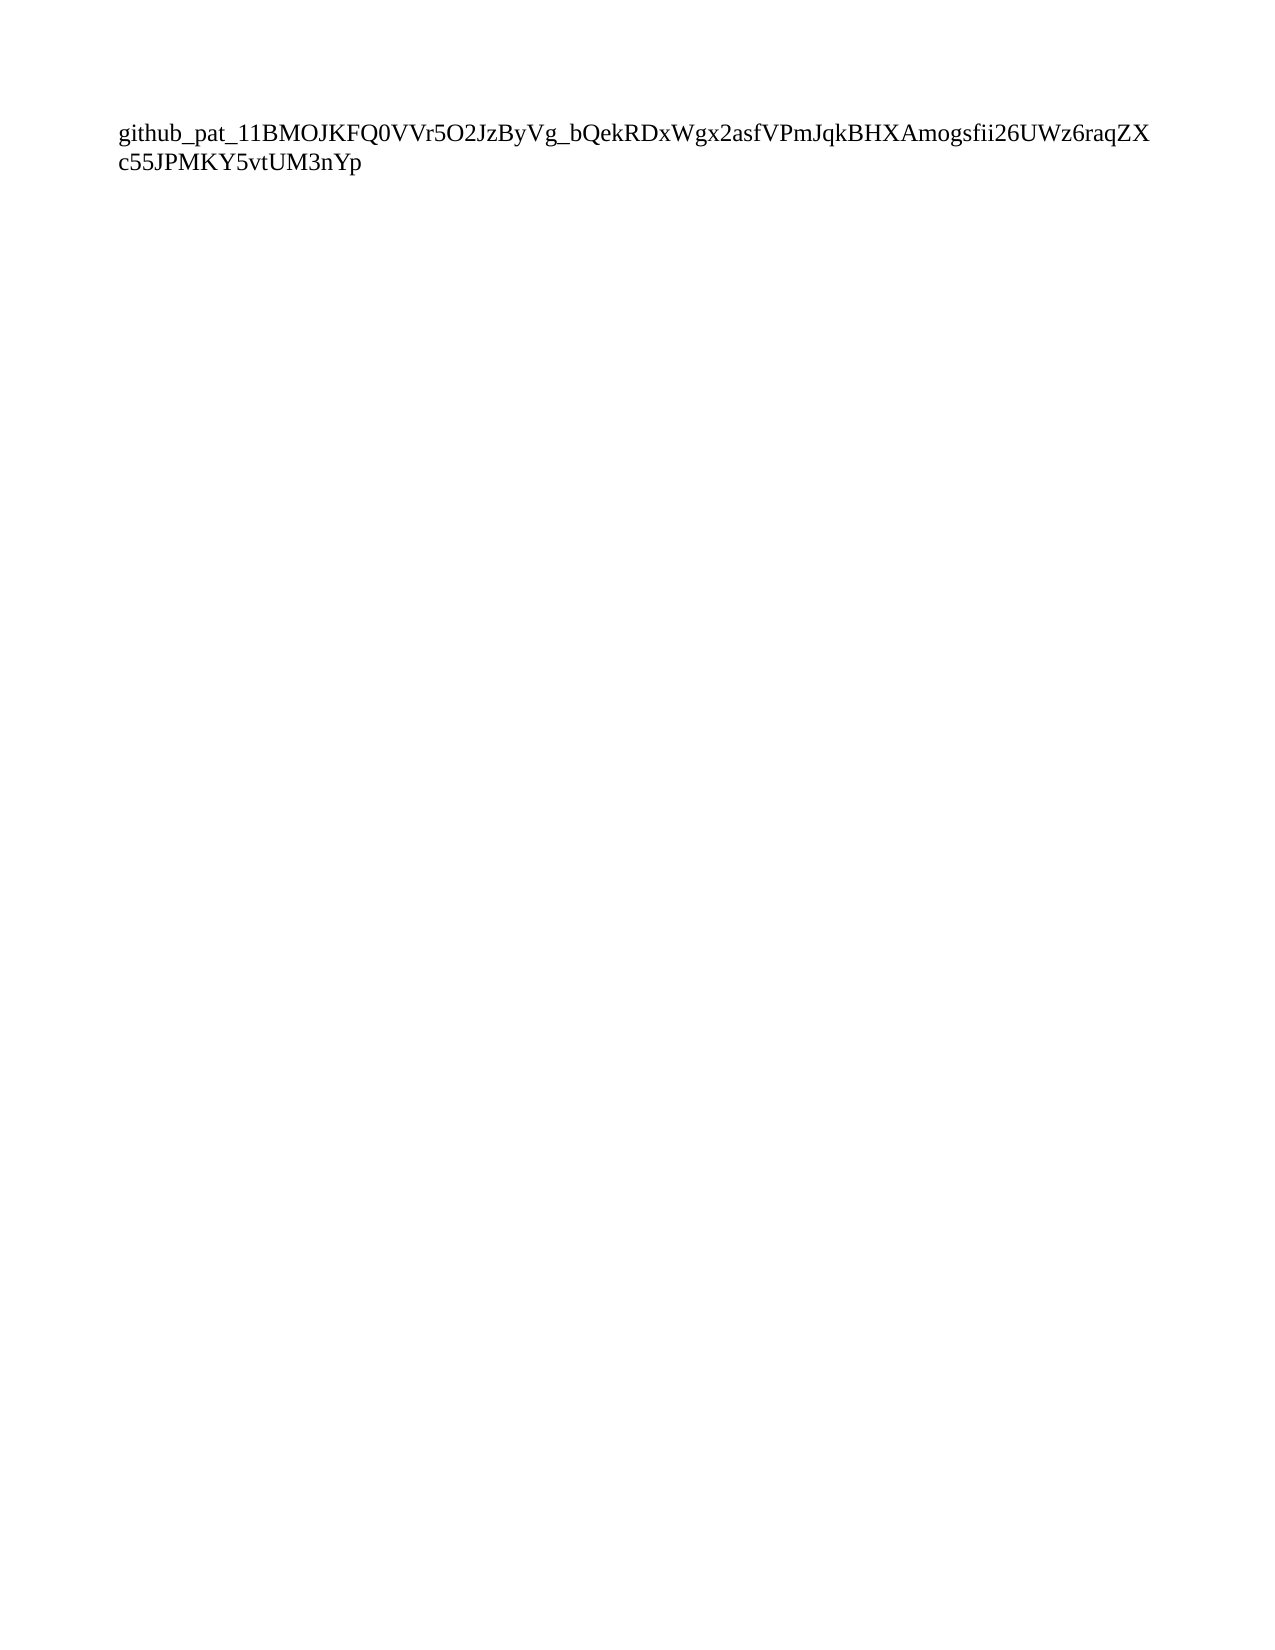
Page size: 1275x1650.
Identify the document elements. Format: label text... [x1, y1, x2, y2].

text 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 [118, 118, 1157, 176]
